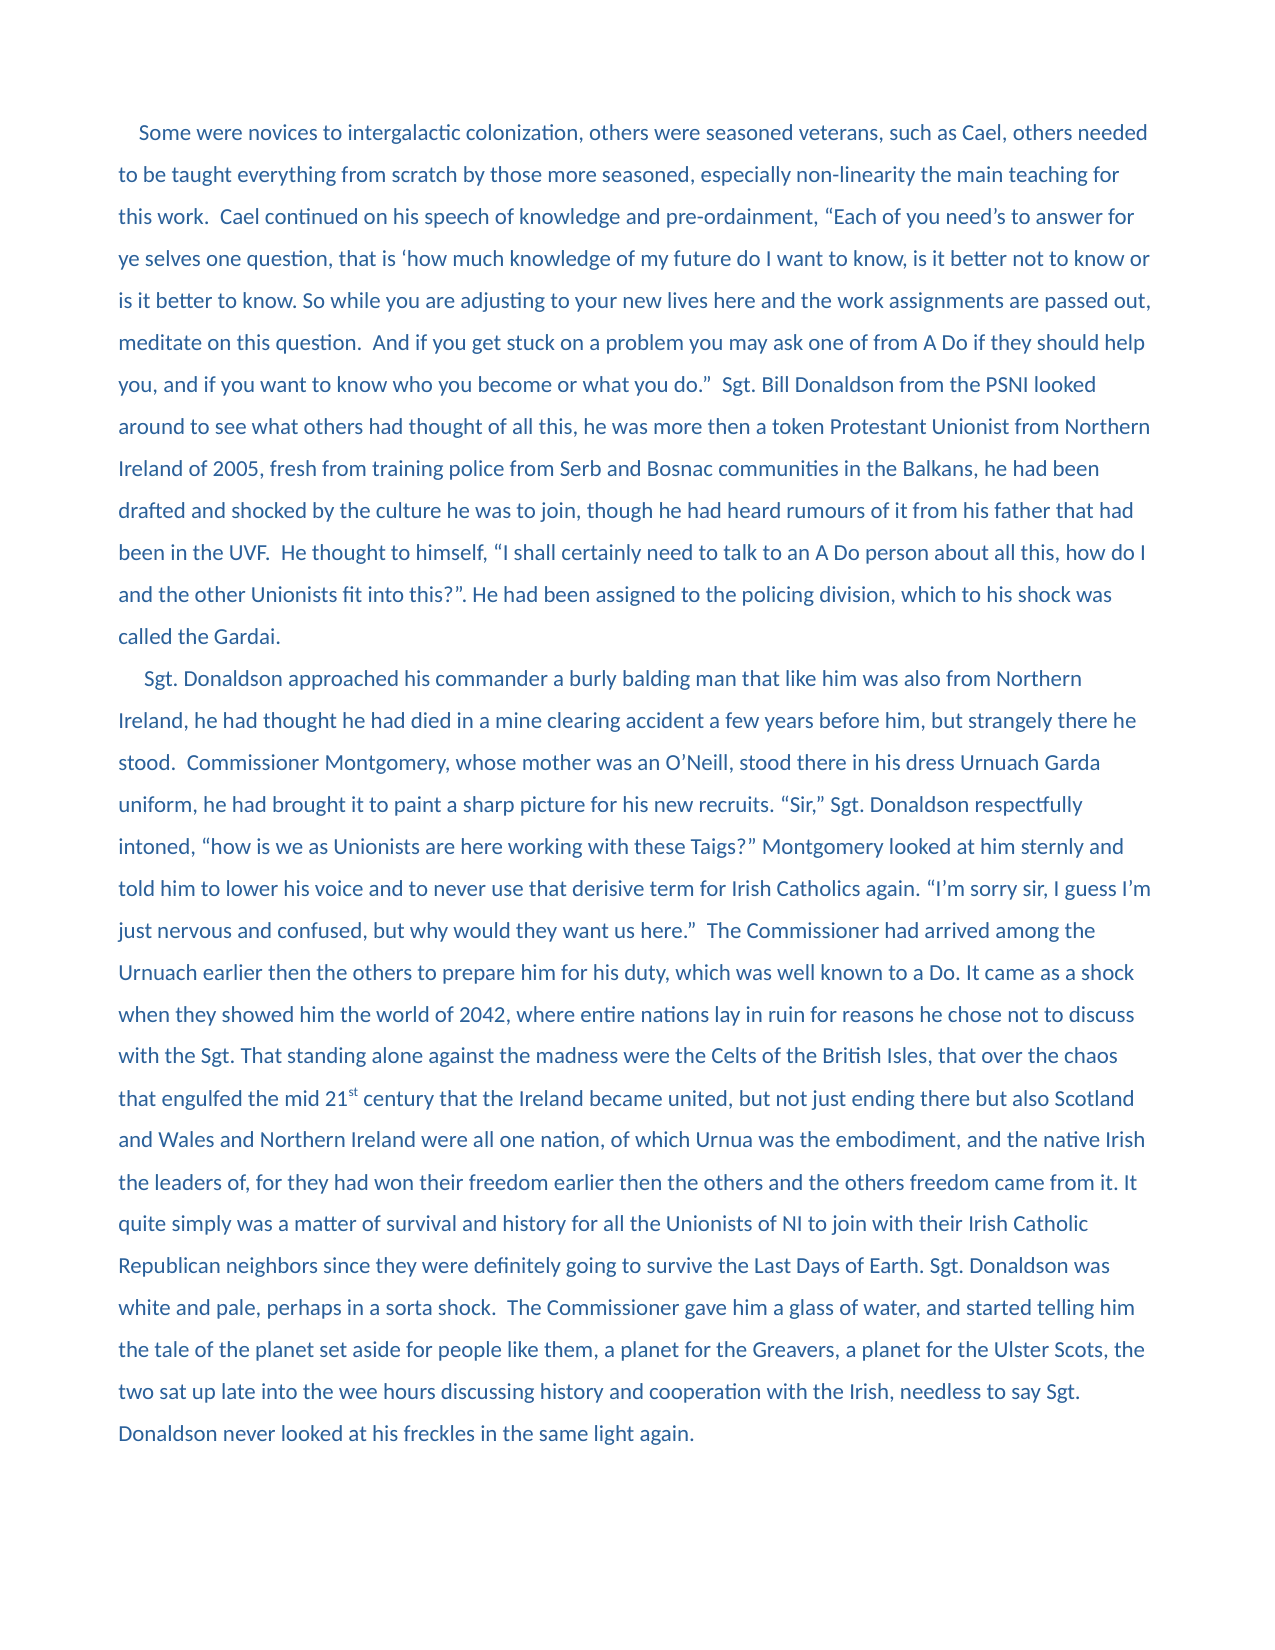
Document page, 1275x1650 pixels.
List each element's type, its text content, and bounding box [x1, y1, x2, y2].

text Sgt. Donaldson approached his commander a burly balding man that like him was also from Northern Ireland, he had thought he had died in a mine clearing accident a few years before him, but strangely there he stood. Commissioner Montgomery, whose mother was an O’Neill, stood there in his dress Urnuach Garda uniform, he had brought it to paint a sharp picture for his new recruits. “Sir,” Sgt. Donaldson respectfully intoned, “how is we as Unionists are here working with these Taigs?” Montgomery looked at him sternly and told him to lower his voice and to never use that derisive term for Irish Catholics again. “I’m sorry sir, I guess I’m just nervous and confused, but why would they want us here.” The Commissioner had arrived among the Urnuach earlier then the others to prepare him for his duty, which was well known to a Do. It came as a shock when they showed him the world of 2042, where entire nations lay in ruin for reasons he chose not to discuss with the Sgt. That standing alone against the madness were the Celts of the British Isles, that over the chaos that engulfed the mid 21st century that the Ireland became united, but not just ending there but also Scotland and Wales and Northern Ireland were all one nation, of which Urnua was the embodiment, and the native Irish the leaders of, for they had won their freedom earlier then the others and the others freedom came from it. It quite simply was a matter of survival and history for all the Unionists of NI to join with their Irish Catholic Republican neighbors since they were definitely going to survive the Last Days of Earth. Sgt. Donaldson was white and pale, perhaps in a sorta shock. The Commissioner gave him a glass of water, and started telling him the tale of the planet set aside for people like them, a planet for the Greavers, a planet for the Ulster Scots, the two sat up late into the wee hours discussing history and cooperation with the Irish, needless to say Sgt. Donaldson never looked at his freckles in the same light again. [118, 664, 1157, 1447]
text Some were novices to intergalactic colonization, others were seasoned veterans, such as Cael, others needed to be taught everything from scratch by those more seasoned, especially non-linearity the main teaching for this work. Cael continued on his speech of knowledge and pre-ordainment, “Each of you need’s to answer for ye selves one question, that is ‘how much knowledge of my future do I want to know, is it better not to know or is it better to know. So while you are adjusting to your new lives here and the work assignments are passed out, meditate on this question. And if you get stuck on a problem you may ask one of from A Do if they should help you, and if you want to know who you become or what you do.” Sgt. Bill Donaldson from the PSNI looked around to see what others had thought of all this, he was more then a token Protestant Unionist from Northern Ireland of 2005, fresh from training police from Serb and Bosnac communities in the Balkans, he had been drafted and shocked by the culture he was to join, though he had heard rumours of it from his father that had been in the UVF. He thought to himself, “I shall certainly need to talk to an A Do person about all this, how do I and the other Unionists fit into this?”. He had been assigned to the policing division, which to his shock was called the Gardai. [118, 118, 1157, 650]
